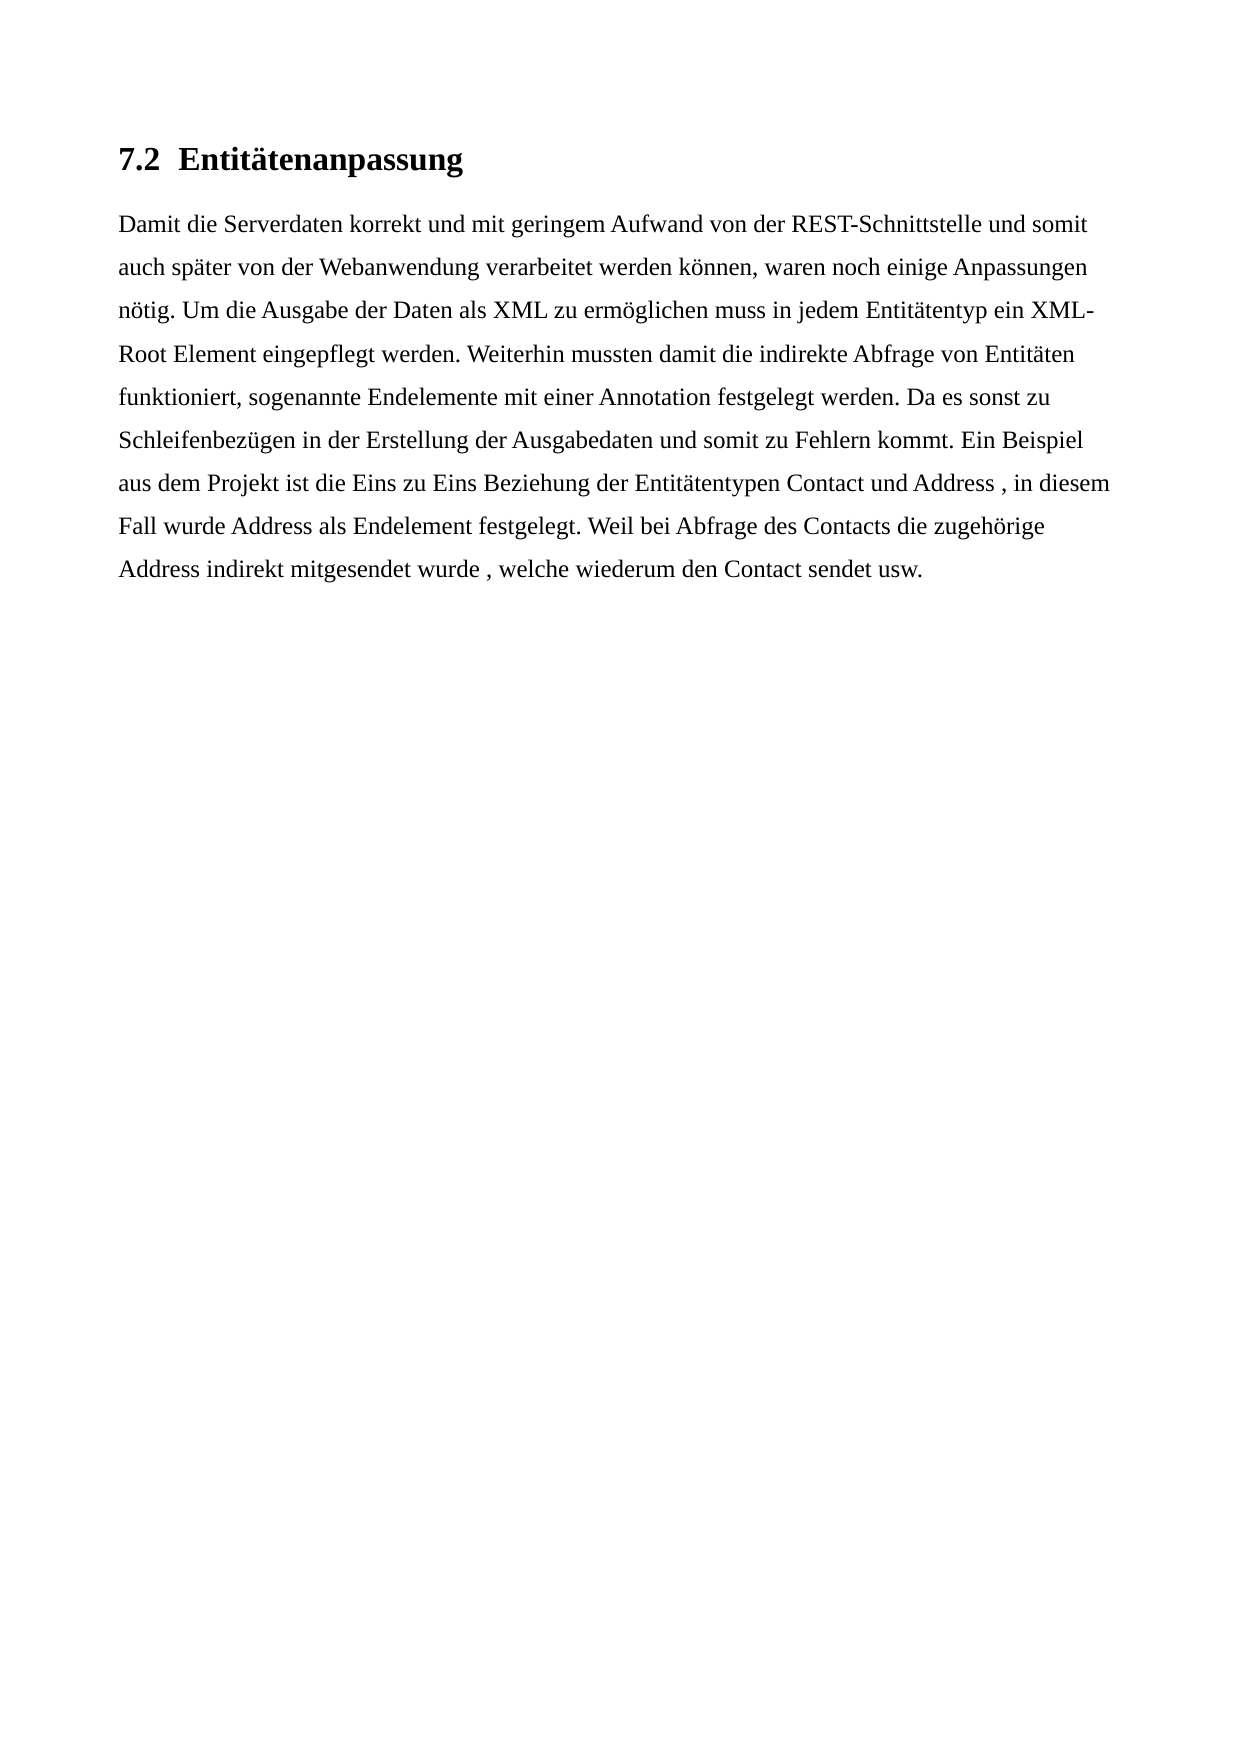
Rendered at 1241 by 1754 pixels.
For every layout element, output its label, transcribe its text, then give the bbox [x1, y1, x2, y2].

text Damit die Serverdaten korrekt und mit geringem Aufwand von der REST-Schnittstelle und somit auch später von der Webanwendung verarbeitet werden können, waren noch einige Anpassungen nötig. Um die Ausgabe der Daten als XML zu ermöglichen muss in jedem Entitätentyp ein XML-Root Element eingepflegt werden. Weiterhin mussten damit die indirekte Abfrage von Entitäten funktioniert, sogenannte Endelemente mit einer Annotation festgelegt werden. Da es sonst zu Schleifenbezügen in der Erstellung der Ausgabedaten und somit zu Fehlern kommt. Ein Beispiel aus dem Projekt ist die Eins zu Eins Beziehung der Entitätentypen Contact und Address , in diesem Fall wurde Address als Endelement festgelegt. Weil bei Abfrage des Contacts die zugehörige Address indirekt mitgesendet wurde , welche wiederum den Contact sendet usw. [118, 209, 1122, 583]
subtitle Entitätenanpassung [118, 139, 1122, 178]
